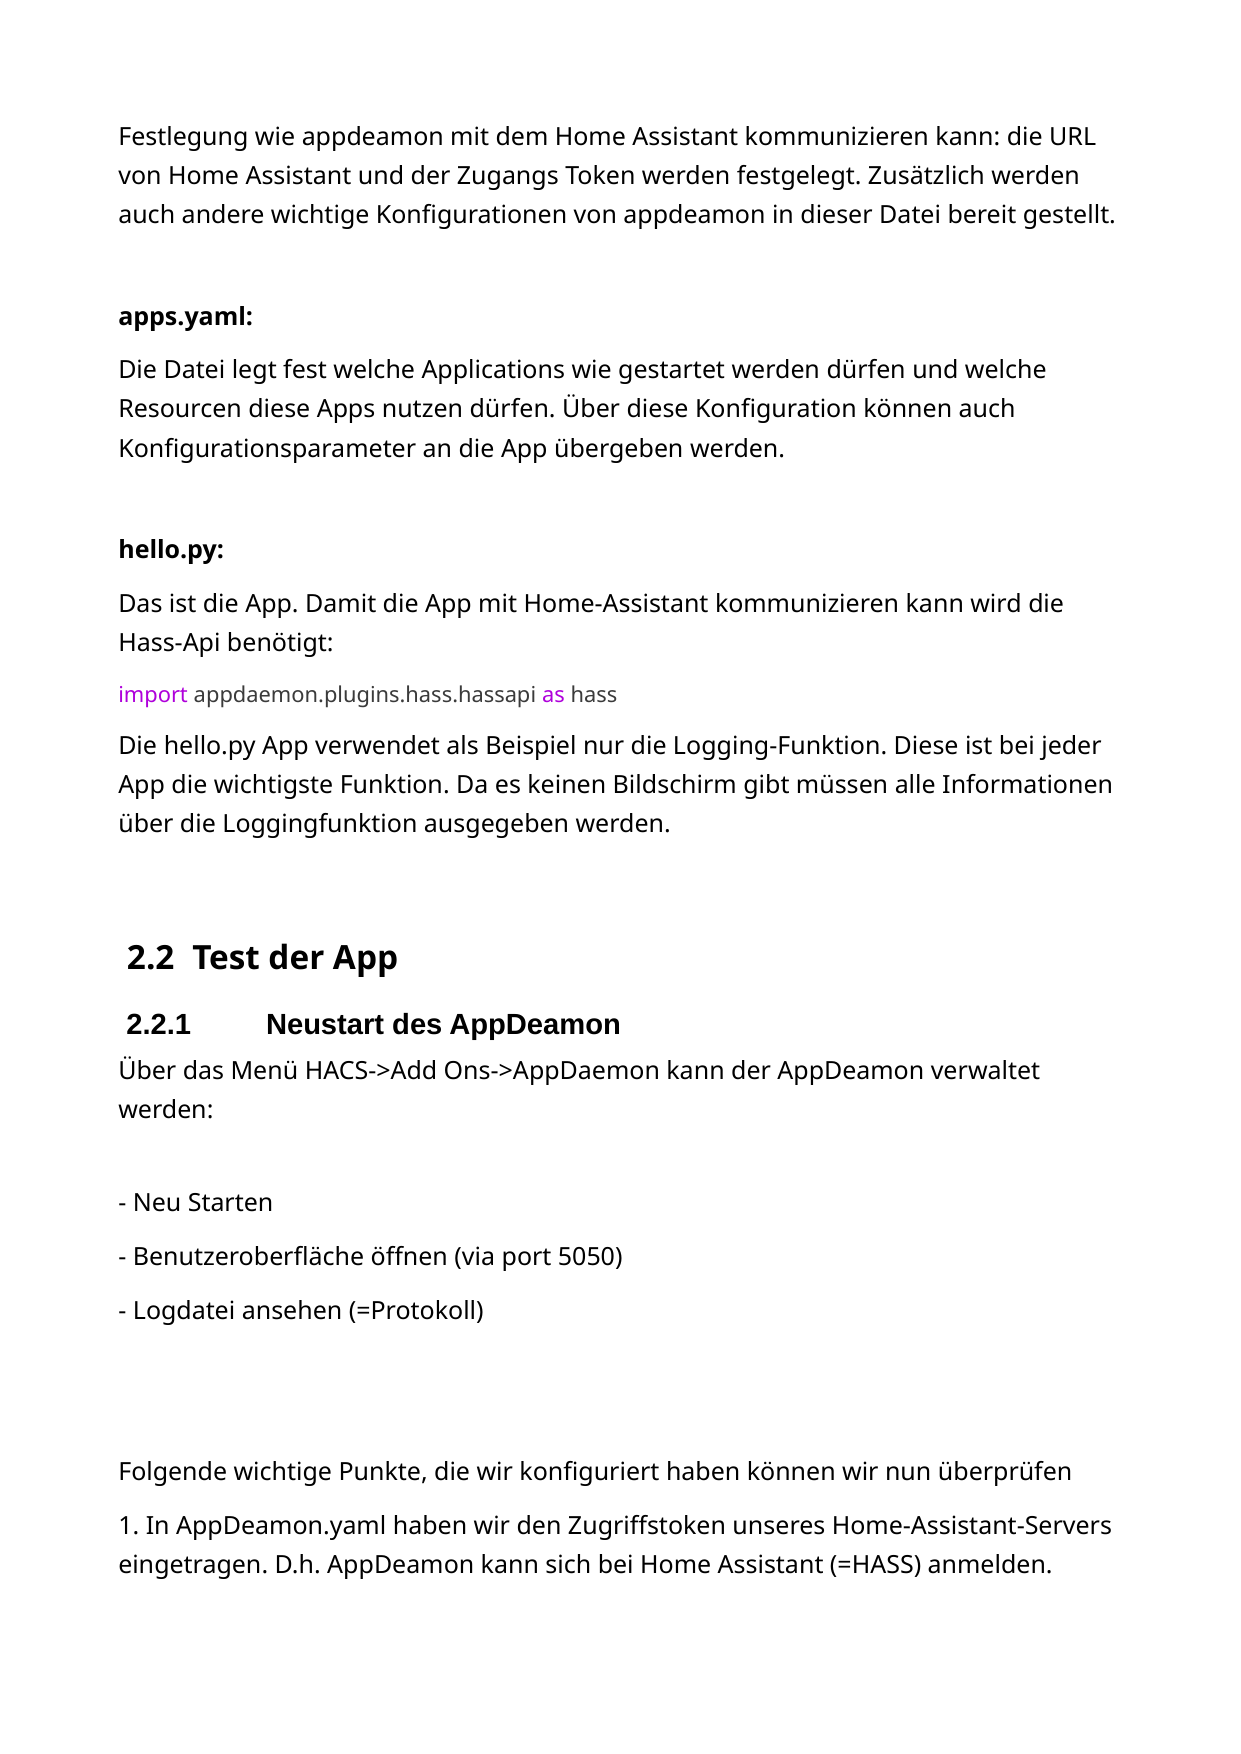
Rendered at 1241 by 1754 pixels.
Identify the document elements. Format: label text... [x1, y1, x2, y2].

text - Benutzeroberfläche öffnen (via port 5050) [118, 1238, 1122, 1273]
text Die hello.py App verwendet als Beispiel nur die Logging-Funktion. Diese ist bei jeder App die wichtigste Funktion. Da es keinen Bildschirm gibt müssen alle Informationen über die Loggingfunktion ausgegeben werden. [118, 727, 1122, 840]
subtitle Test der App [118, 934, 1122, 979]
text Folgende wichtige Punkte, die wir konfiguriert haben können wir nun überprüfen [118, 1453, 1122, 1488]
text Die Datei legt fest welche Applications wie gestartet werden dürfen und welche Resourcen diese Apps nutzen dürfen. Über diese Konfiguration können auch Konfigurationsparameter an die App übergeben werden. [118, 352, 1122, 464]
text hello.py: [118, 532, 1122, 566]
text 1. In AppDeamon.yaml haben wir den Zugriffstoken unseres Home-Assistant-Servers eingetragen. D.h. AppDeamon kann sich bei Home Assistant (=HASS) anmelden. [118, 1507, 1122, 1581]
text - Neu Starten [118, 1185, 1122, 1219]
subtitle Neustart des AppDeamon [118, 1007, 1122, 1040]
text Über das Menü HACS->Add Ons->AppDaemon kann der AppDeamon verwaltet werden: [118, 1053, 1122, 1165]
text - Logdatei ansehen (=Protokoll) [118, 1292, 1122, 1326]
text import appdaemon.plugins.hass.hassapi as hass [118, 679, 1122, 708]
text apps.yaml: [118, 298, 1122, 332]
text Das ist die App. Damit die App mit Home-Assistant kommunizieren kann wird die Hass-Api benötigt: [118, 586, 1122, 659]
text Festlegung wie appdeamon mit dem Home Assistant kommunizieren kann: die URL von Home Assistant und der Zugangs Token werden festgelegt. Zusätzlich werden auch andere wichtige Konfigurationen von appdeamon in dieser Datei bereit gestellt. [118, 118, 1122, 231]
